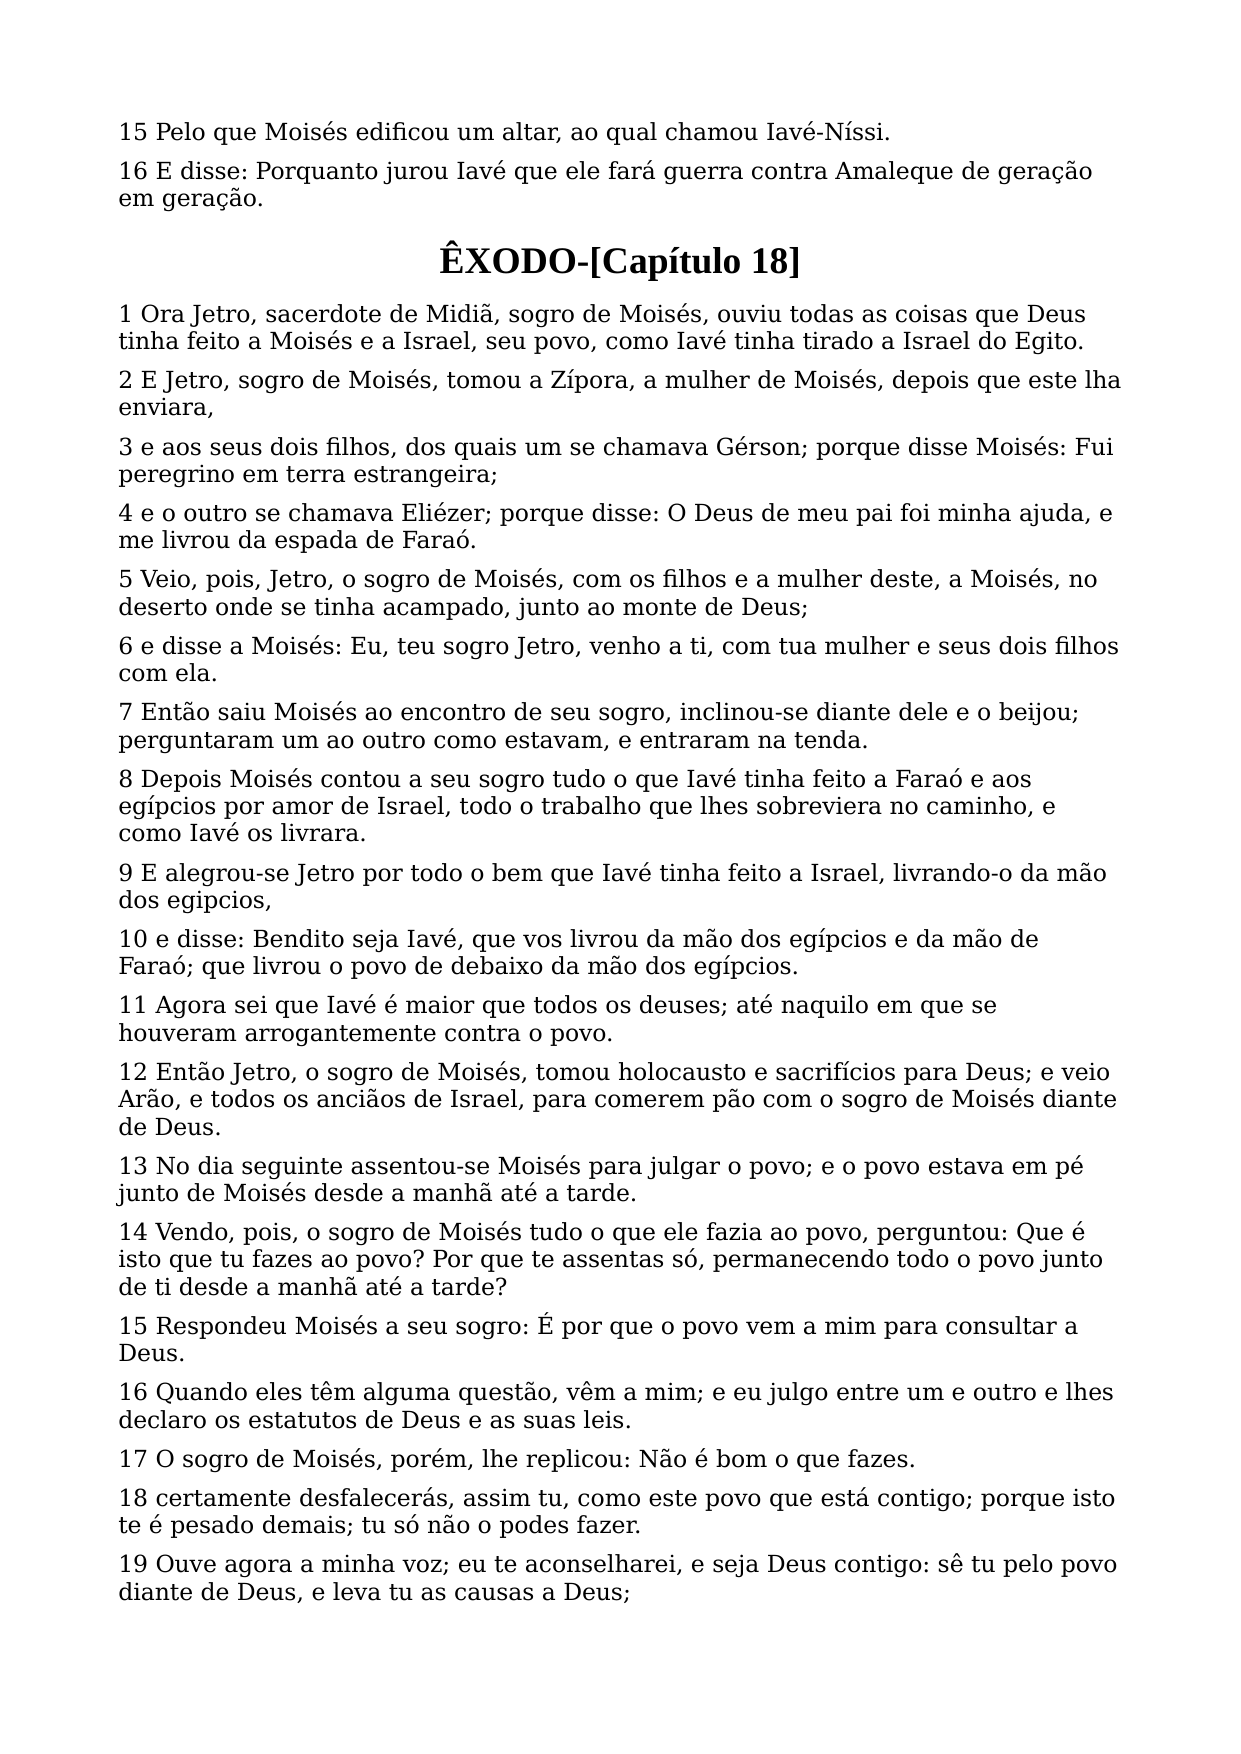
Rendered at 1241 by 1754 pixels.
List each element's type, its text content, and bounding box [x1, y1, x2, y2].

text 1 Ora Jetro, sacerdote de Midiã, sogro de Moisés, ouviu todas as coisas que Deus tinha feito a Moisés e a Israel, seu povo, como Iavé tinha tirado a Israel do Egito. [118, 300, 1122, 355]
text 6 e disse a Moisés: Eu, teu sogro Jetro, venho a ti, com tua mulher e seus dois filhos com ela. [118, 632, 1122, 687]
text 11 Agora sei que Iavé é maior que todos os deuses; até naquilo em que se houveram arrogantemente contra o povo. [118, 992, 1122, 1047]
text 15 Pelo que Moisés edificou um altar, ao qual chamou Iavé-Níssi. [118, 118, 1122, 145]
text 5 Veio, pois, Jetro, o sogro de Moisés, com os filhos e a mulher deste, a Moisés, no deserto onde se tinha acampado, junto ao monte de Deus; [118, 566, 1122, 621]
text 13 No dia seguinte assentou-se Moisés para julgar o povo; e o povo estava em pé junto de Moisés desde a manhã até a tarde. [118, 1152, 1122, 1207]
text 8 Depois Moisés contou a seu sogro tudo o que Iavé tinha feito a Faraó e aos egípcios por amor de Israel, todo o trabalho que lhes sobreviera no caminho, e como Iavé os livrara. [118, 765, 1122, 847]
text 9 E alegrou-se Jetro por todo o bem que Iavé tinha feito a Israel, livrando-o da mão dos egipcios, [118, 859, 1122, 914]
text 16 E disse: Porquanto jurou Iavé que ele fará guerra contra Amaleque de geração em geração. [118, 157, 1122, 212]
text 4 e o outro se chamava Eliézer; porque disse: O Deus de meu pai foi minha ajuda, e me livrou da espada de Faraó. [118, 499, 1122, 554]
text 15 Respondeu Moisés a seu sogro: É por que o povo vem a mim para consultar a Deus. [118, 1312, 1122, 1367]
text 12 Então Jetro, o sogro de Moisés, tomou holocausto e sacrifícios para Deus; e veio Arão, e todos os anciãos de Israel, para comerem pão com o sogro de Moisés diante de Deus. [118, 1058, 1122, 1140]
text 14 Vendo, pois, o sogro de Moisés tudo o que ele fazia ao povo, perguntou: Que é isto que tu fazes ao povo? Por que te assentas só, permanecendo todo o povo junto de ti desde a manhã até a tarde? [118, 1219, 1122, 1301]
text 18 certamente desfalecerás, assim tu, como este povo que está contigo; porque isto te é pesado demais; tu só não o podes fazer. [118, 1484, 1122, 1539]
subtitle ÊXODO-[Capítulo 18] [118, 239, 1122, 282]
text 3 e aos seus dois filhos, dos quais um se chamava Gérson; porque disse Moisés: Fui peregrino em terra estrangeira; [118, 433, 1122, 488]
text 19 Ouve agora a minha voz; eu te aconselharei, e seja Deus contigo: sê tu pelo povo diante de Deus, e leva tu as causas a Deus; [118, 1551, 1122, 1606]
text 7 Então saiu Moisés ao encontro de seu sogro, inclinou-se diante dele e o beijou; perguntaram um ao outro como estavam, e entraram na tenda. [118, 699, 1122, 753]
text 2 E Jetro, sogro de Moisés, tomou a Zípora, a mulher de Moisés, depois que este lha enviara, [118, 367, 1122, 421]
text 17 O sogro de Moisés, porém, lhe replicou: Não é bom o que fazes. [118, 1445, 1122, 1473]
text 16 Quando eles têm alguma questão, vêm a mim; e eu julgo entre um e outro e lhes declaro os estatutos de Deus e as suas leis. [118, 1379, 1122, 1433]
text 10 e disse: Bendito seja Iavé, que vos livrou da mão dos egípcios e da mão de Faraó; que livrou o povo de debaixo da mão dos egípcios. [118, 926, 1122, 980]
